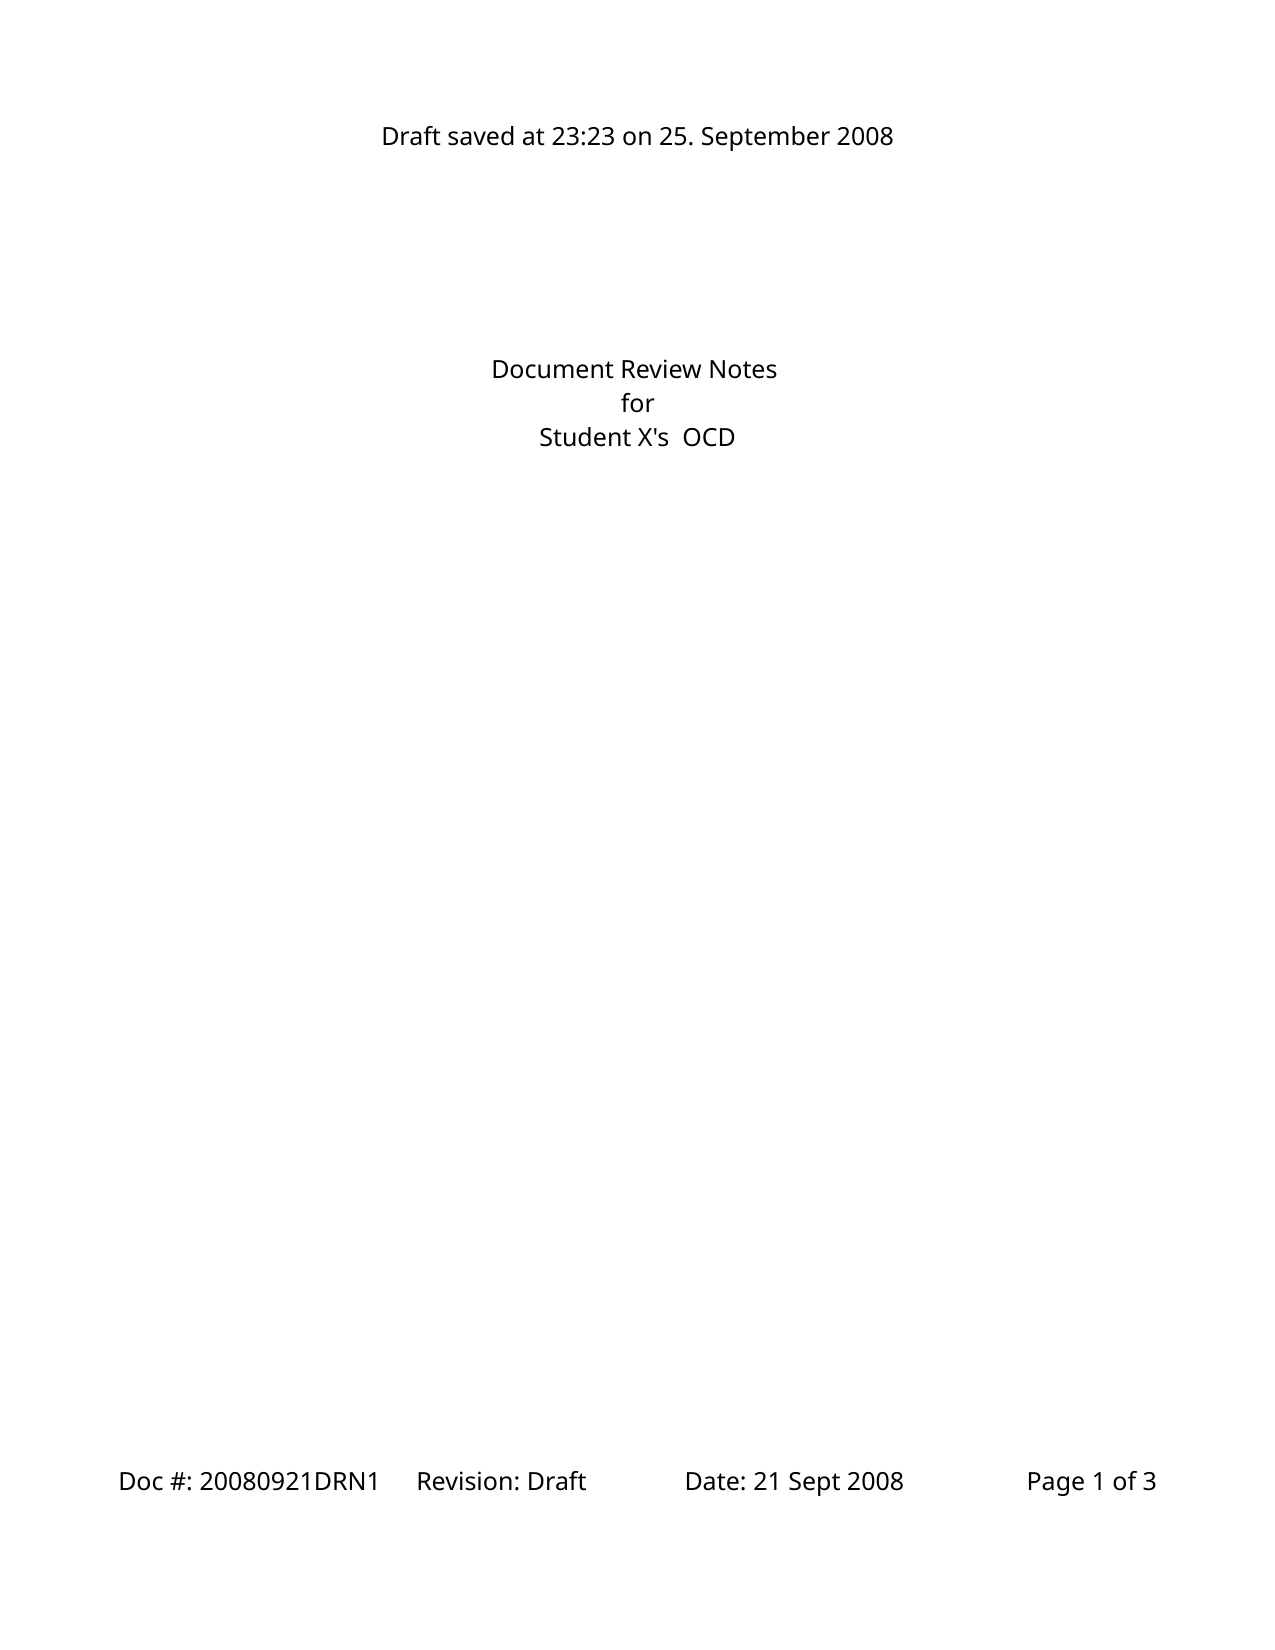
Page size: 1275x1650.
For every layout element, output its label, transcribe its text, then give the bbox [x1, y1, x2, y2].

text Document Review Notes [118, 352, 1157, 386]
text for [118, 386, 1157, 420]
text Student X's OCD [118, 420, 1157, 454]
